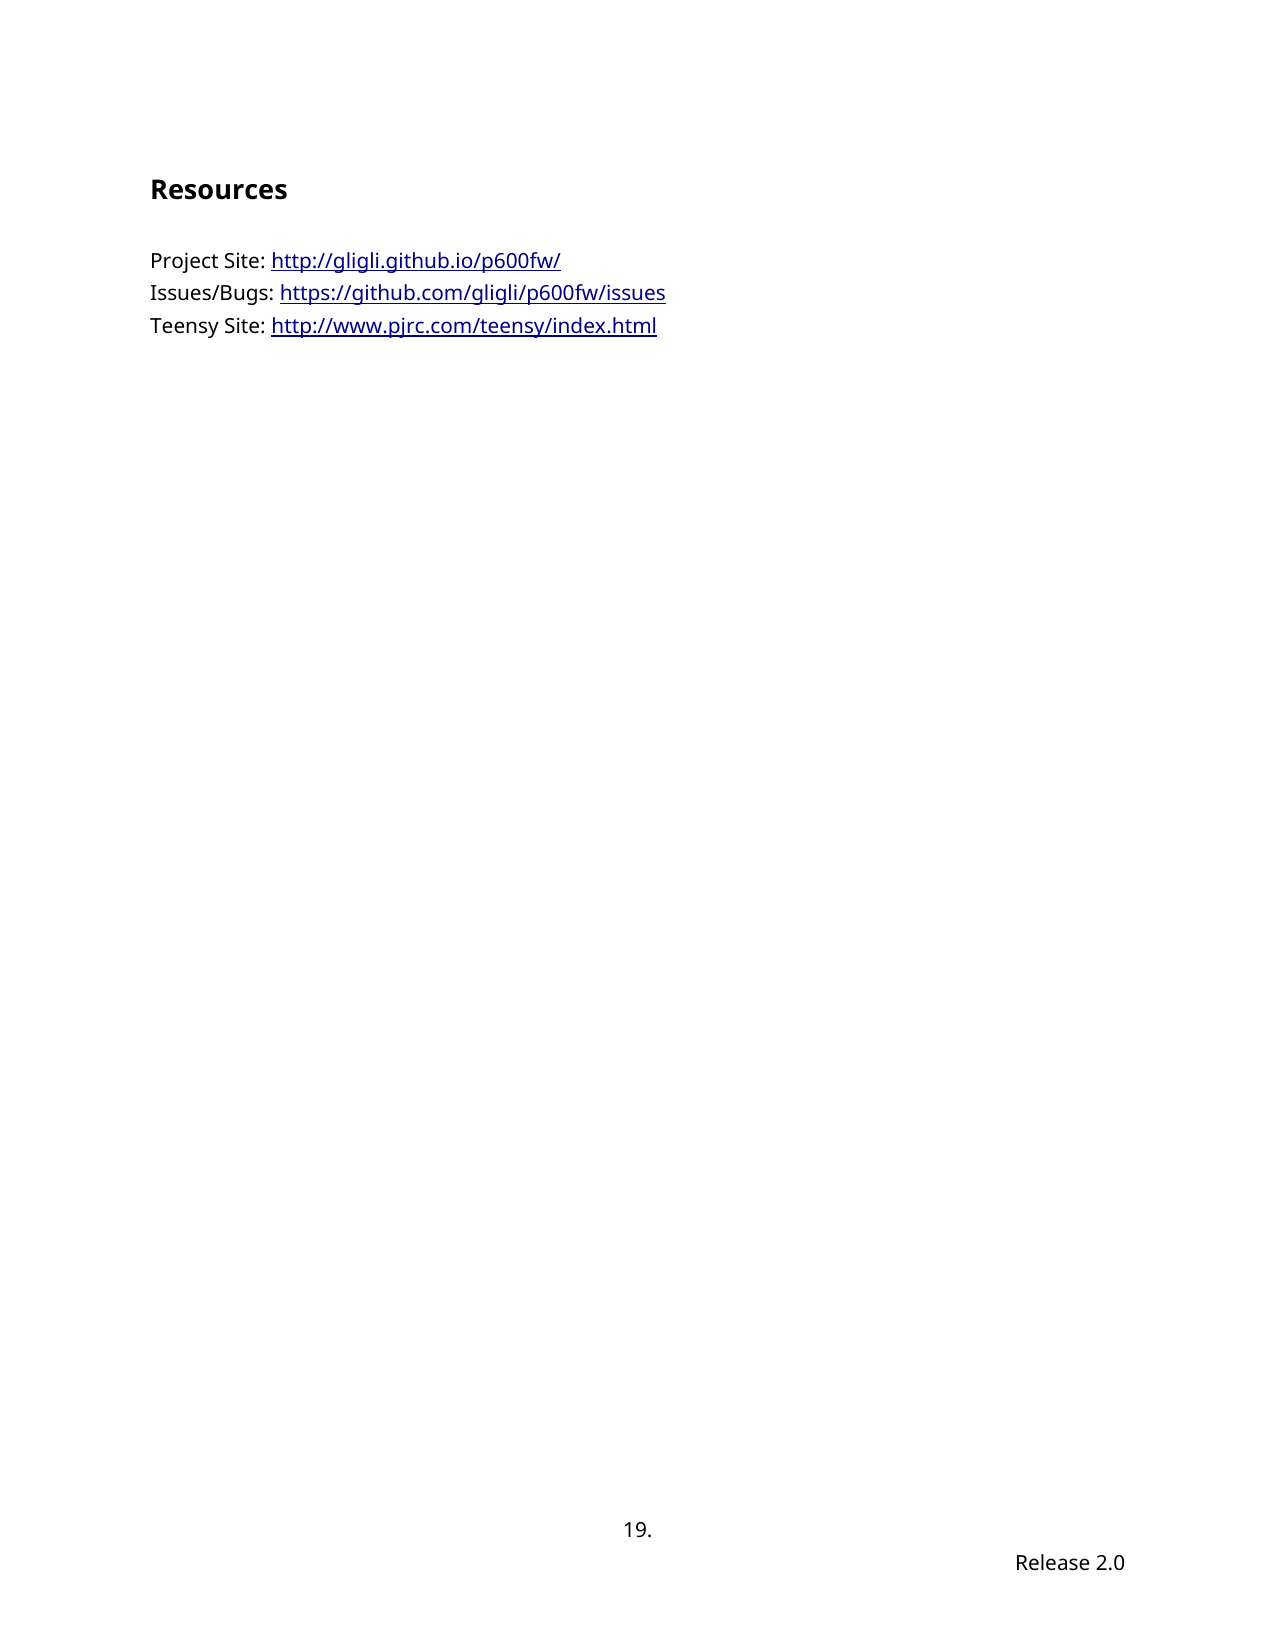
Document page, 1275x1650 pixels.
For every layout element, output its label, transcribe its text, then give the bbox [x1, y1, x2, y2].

text Project Site: http://gligli.github.io/p600fw/ [150, 246, 1125, 274]
subtitle Resources [150, 171, 1125, 208]
text Issues/Bugs: https://github.com/gligli/p600fw/issues [150, 278, 1125, 307]
text Teensy Site: http://www.pjrc.com/teensy/index.html [150, 311, 1125, 339]
